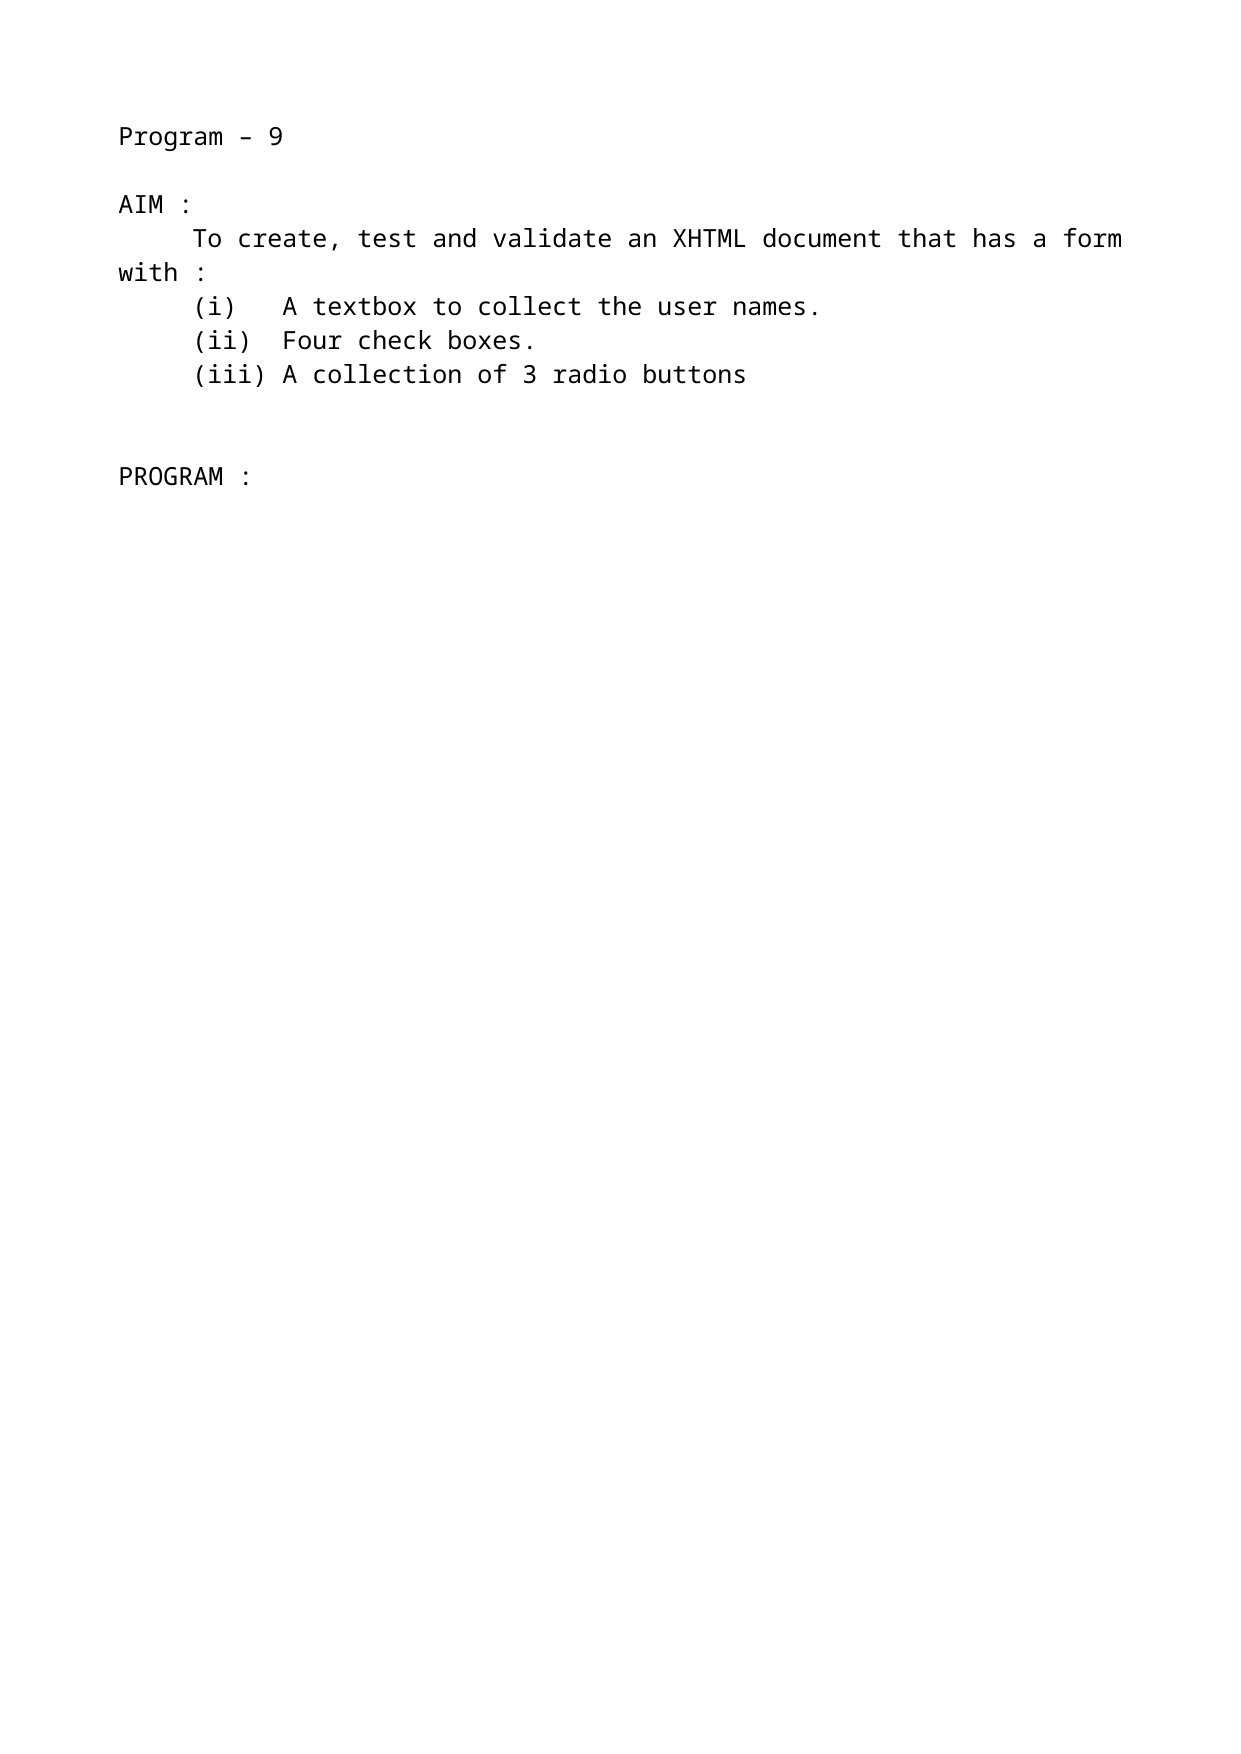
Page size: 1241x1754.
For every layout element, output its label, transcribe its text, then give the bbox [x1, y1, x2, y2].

text (ii) Four check boxes. [118, 322, 1122, 357]
text Program – 9 [118, 118, 1122, 152]
text (i) A textbox to collect the user names. [118, 288, 1122, 322]
text (iii) A collection of 3 radio buttons [118, 357, 1122, 391]
text To create, test and validate an XHTML document that has a form with : [118, 220, 1122, 288]
text AIM : [118, 186, 1122, 220]
text PROGRAM : [118, 459, 1122, 493]
